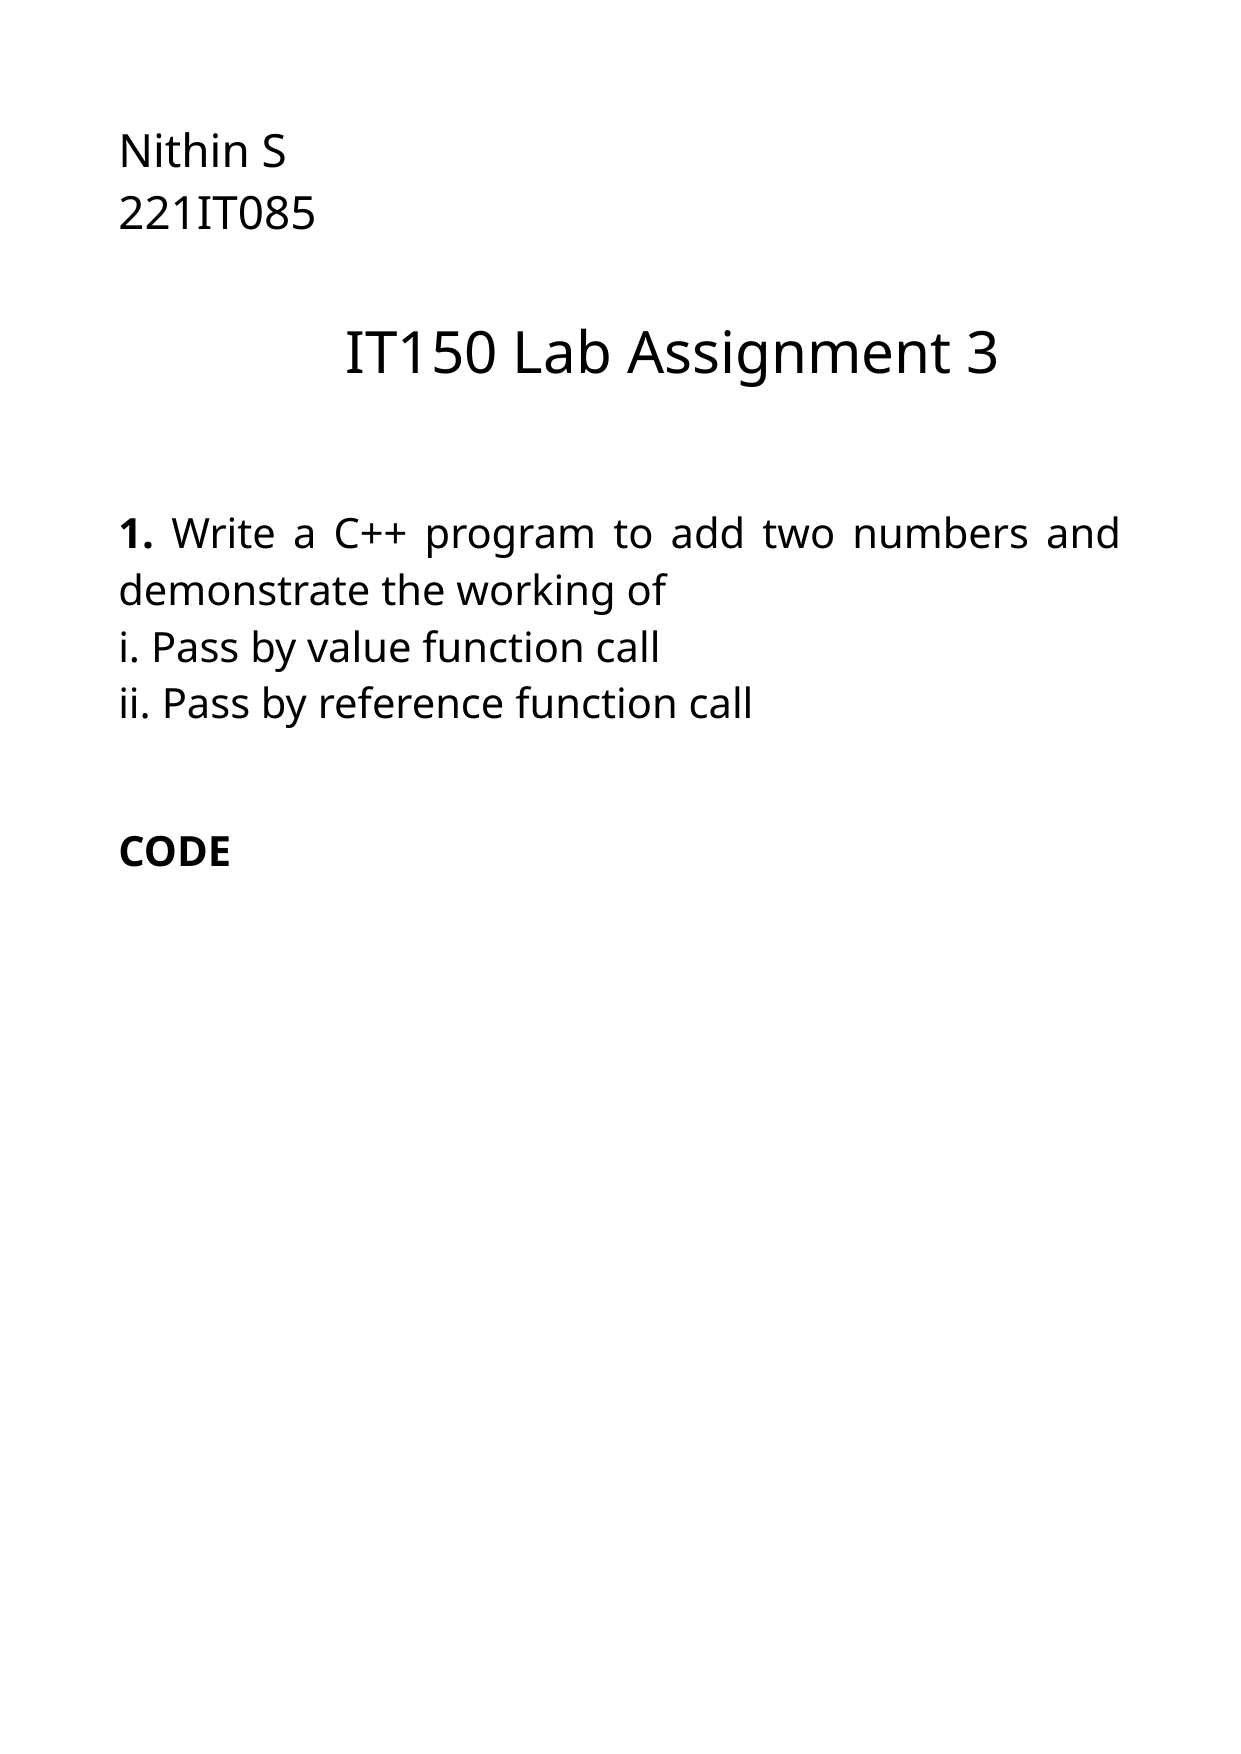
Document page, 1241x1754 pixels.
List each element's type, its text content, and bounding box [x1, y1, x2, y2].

text ii. Pass by reference function call [118, 674, 1122, 731]
text 221IT085 [118, 181, 1122, 243]
text IT150 Lab Assignment 3 [118, 311, 1122, 391]
text 1. Write a C++ program to add two numbers and demonstrate the working of [118, 504, 1122, 618]
text i. Pass by value function call [118, 618, 1122, 674]
text Nithin S [118, 118, 1122, 181]
text CODE [118, 822, 1122, 879]
